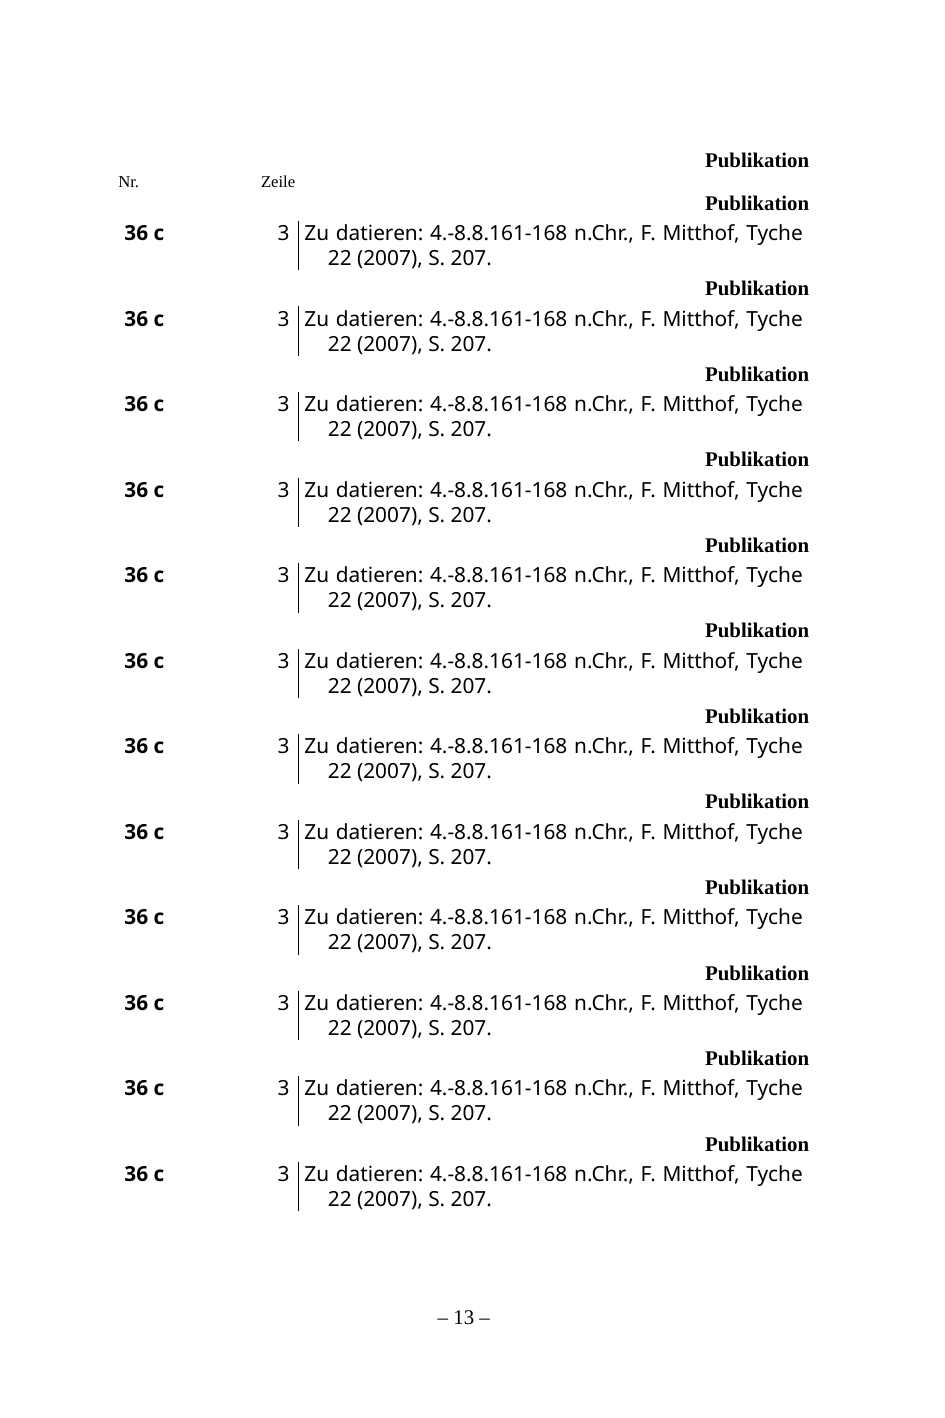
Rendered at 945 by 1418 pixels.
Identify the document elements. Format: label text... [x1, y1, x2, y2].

table_header 3 [207, 392, 298, 441]
subtitle Publikation [118, 191, 809, 215]
subtitle Publikation [118, 789, 809, 813]
table_header 36 c [118, 563, 207, 612]
table_header Zu datieren: 4.-8.8.161-168 n.Chr., F. Mitthof, Tyche 22 (2007), S. 207. [299, 392, 809, 441]
table_header 36 c [118, 1076, 207, 1126]
table_header 3 [207, 563, 298, 612]
table_header Zu datieren: 4.-8.8.161-168 n.Chr., F. Mitthof, Tyche 22 (2007), S. 207. [299, 478, 809, 527]
subtitle Publikation [118, 276, 809, 300]
subtitle Publikation [118, 1132, 809, 1156]
table_header Zu datieren: 4.-8.8.161-168 n.Chr., F. Mitthof, Tyche 22 (2007), S. 207. [299, 820, 809, 869]
table_header Zu datieren: 4.-8.8.161-168 n.Chr., F. Mitthof, Tyche 22 (2007), S. 207. [299, 221, 809, 270]
subtitle Publikation [118, 533, 809, 557]
table_header 3 [207, 306, 298, 356]
subtitle Publikation [118, 961, 809, 984]
table_header 36 c [118, 905, 207, 954]
table_header 3 [207, 649, 298, 698]
subtitle Publikation [118, 875, 809, 899]
table_header 3 [207, 734, 298, 783]
table_header Zu datieren: 4.-8.8.161-168 n.Chr., F. Mitthof, Tyche 22 (2007), S. 207. [299, 734, 809, 783]
table_header Zu datieren: 4.-8.8.161-168 n.Chr., F. Mitthof, Tyche 22 (2007), S. 207. [299, 991, 809, 1040]
table_header 3 [207, 1076, 298, 1126]
table_header 36 c [118, 649, 207, 698]
table_header 3 [207, 221, 298, 270]
table_header Zu datieren: 4.-8.8.161-168 n.Chr., F. Mitthof, Tyche 22 (2007), S. 207. [299, 905, 809, 954]
subtitle Publikation [118, 447, 809, 471]
table_header Zu datieren: 4.-8.8.161-168 n.Chr., F. Mitthof, Tyche 22 (2007), S. 207. [299, 306, 809, 356]
subtitle Publikation [118, 704, 809, 728]
table_header Zu datieren: 4.-8.8.161-168 n.Chr., F. Mitthof, Tyche 22 (2007), S. 207. [299, 649, 809, 698]
table_header Zu datieren: 4.-8.8.161-168 n.Chr., F. Mitthof, Tyche 22 (2007), S. 207. [299, 1162, 809, 1211]
table_header 36 c [118, 734, 207, 783]
table_header 3 [207, 991, 298, 1040]
table_header 3 [207, 1162, 298, 1211]
table_header 3 [207, 820, 298, 869]
subtitle Publikation [118, 362, 809, 386]
subtitle Publikation [118, 1046, 809, 1070]
table_header 36 c [118, 392, 207, 441]
subtitle Publikation [118, 618, 809, 642]
table_header 3 [207, 478, 298, 527]
table_header 36 c [118, 991, 207, 1040]
table_header Zu datieren: 4.-8.8.161-168 n.Chr., F. Mitthof, Tyche 22 (2007), S. 207. [299, 1076, 809, 1126]
table_header 36 c [118, 820, 207, 869]
table_header Zu datieren: 4.-8.8.161-168 n.Chr., F. Mitthof, Tyche 22 (2007), S. 207. [299, 563, 809, 612]
table_header 3 [207, 905, 298, 954]
table_header 36 c [118, 478, 207, 527]
table_header 36 c [118, 306, 207, 356]
table_header 36 c [118, 221, 207, 270]
table_header 36 c [118, 1162, 207, 1211]
